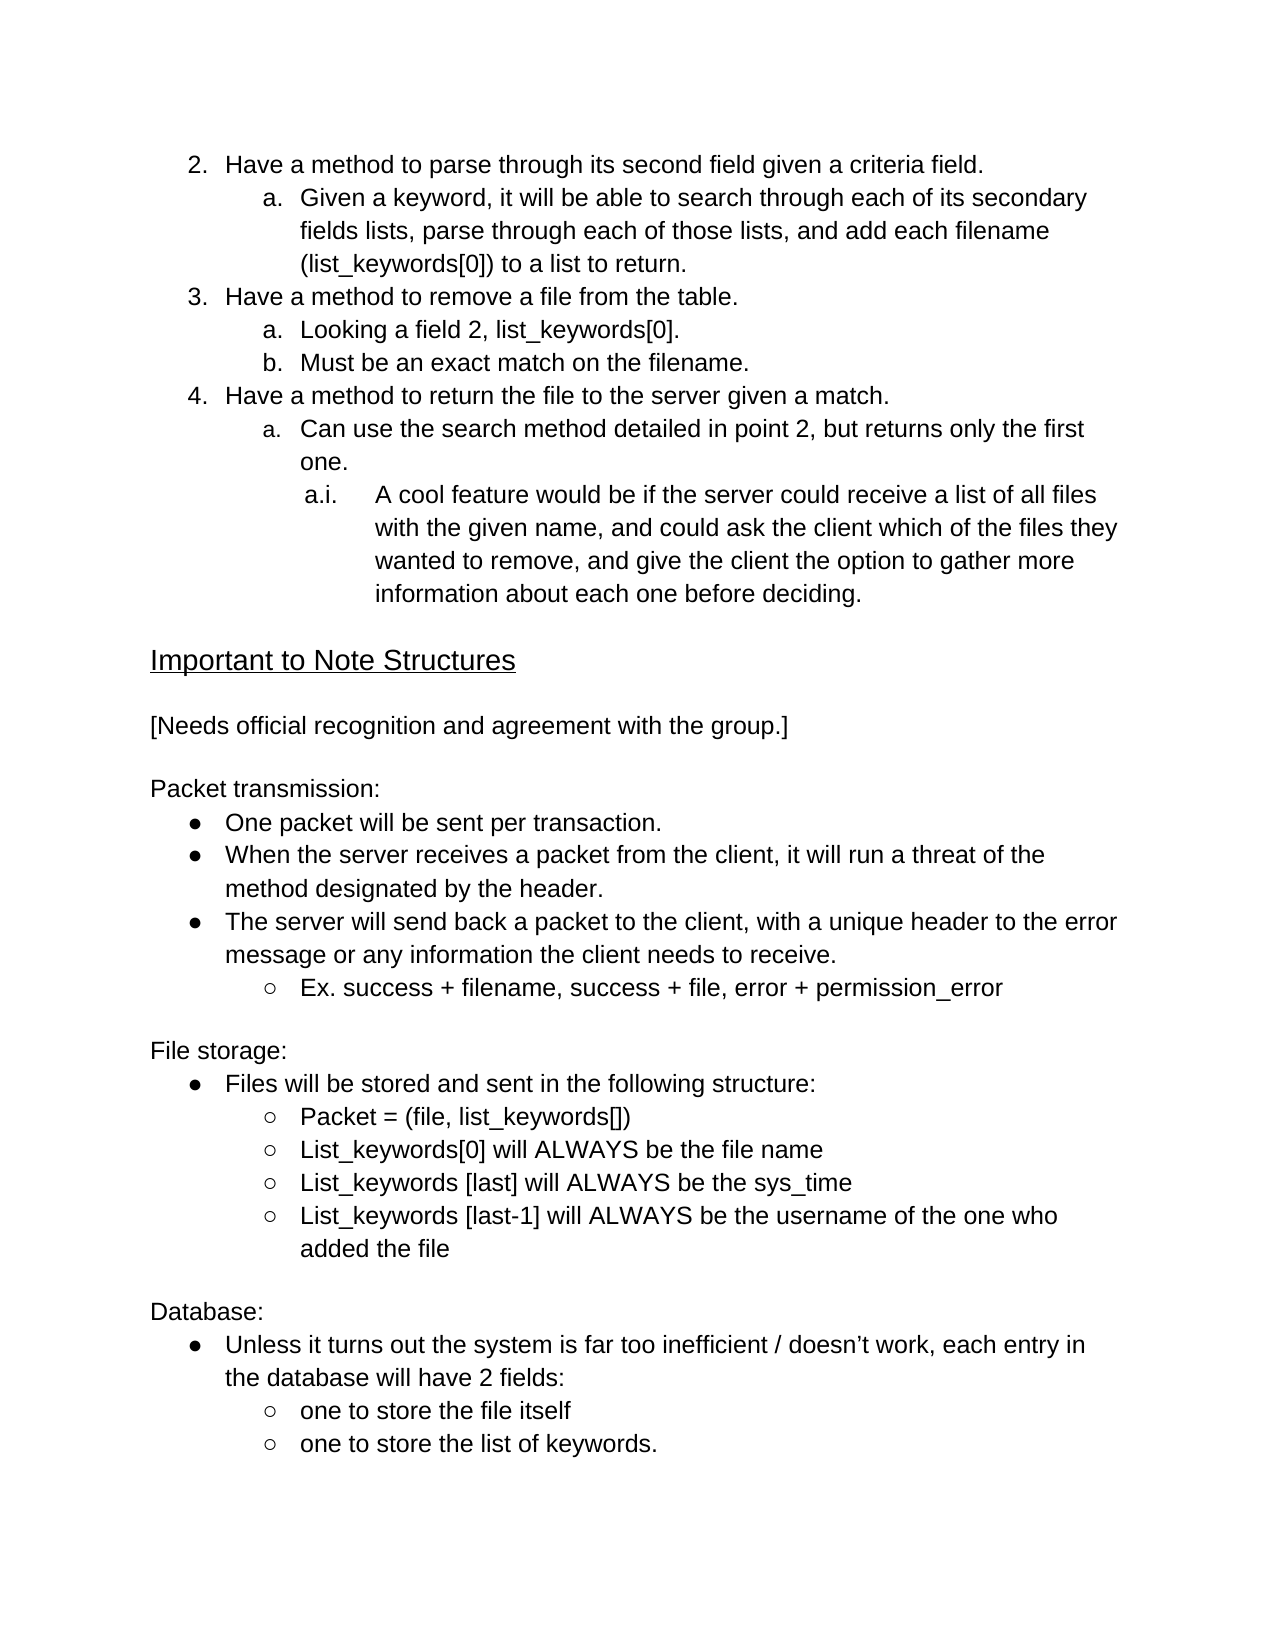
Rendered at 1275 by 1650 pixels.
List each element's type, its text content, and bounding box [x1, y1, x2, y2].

list Looking a field 2, list_keywords[0]. [262, 315, 1125, 344]
list List_keywords [last-1] will ALWAYS be the username of the one who added the file [262, 1201, 1125, 1263]
text File storage: [150, 1036, 1125, 1064]
list A cool feature would be if the server could receive a list of all files with the given name, and could ask the client which of the files they wanted to remove, and give the client the option to gather more information about each one before deciding. [337, 480, 1125, 608]
text [Needs official recognition and agreement with the group.] [150, 711, 1125, 740]
list one to store the file itself [262, 1396, 1125, 1425]
list Files will be stored and sent in the following structure: [187, 1069, 1125, 1098]
list Have a method to remove a file from the table. [187, 282, 1125, 311]
list Have a method to return the file to the server given a match. [187, 381, 1125, 410]
list Have a method to parse through its second field given a criteria field. [187, 150, 1125, 179]
list The server will send back a packet to the client, with a unique header to the error message or any information the client needs to receive. [187, 907, 1125, 968]
list Must be an exact match on the filename. [262, 348, 1125, 377]
list Unless it turns out the system is far too inefficient / doesn’t work, each entry in the database will have 2 fields: [187, 1330, 1125, 1392]
list One packet will be sent per transaction. [187, 807, 1125, 836]
list one to store the list of keywords. [262, 1429, 1125, 1458]
list List_keywords [last] will ALWAYS be the sys_time [262, 1168, 1125, 1197]
text Packet transmission: [150, 774, 1125, 803]
list Can use the search method detailed in point 2, but returns only the first one. [262, 414, 1125, 476]
text Important to Note Structures [150, 642, 1125, 676]
list Ex. success + filename, success + file, error + permission_error [262, 973, 1125, 1001]
list Packet = (file, list_keywords[]) [262, 1102, 1125, 1131]
text Database: [150, 1297, 1125, 1326]
list List_keywords[0] will ALWAYS be the file name [262, 1135, 1125, 1164]
list When the server receives a packet from the client, it will run a threat of the method designated by the header. [187, 841, 1125, 902]
list Given a keyword, it will be able to search through each of its secondary fields lists, parse through each of those lists, and add each filename (list_keywords[0]) to a list to return. [262, 183, 1125, 278]
